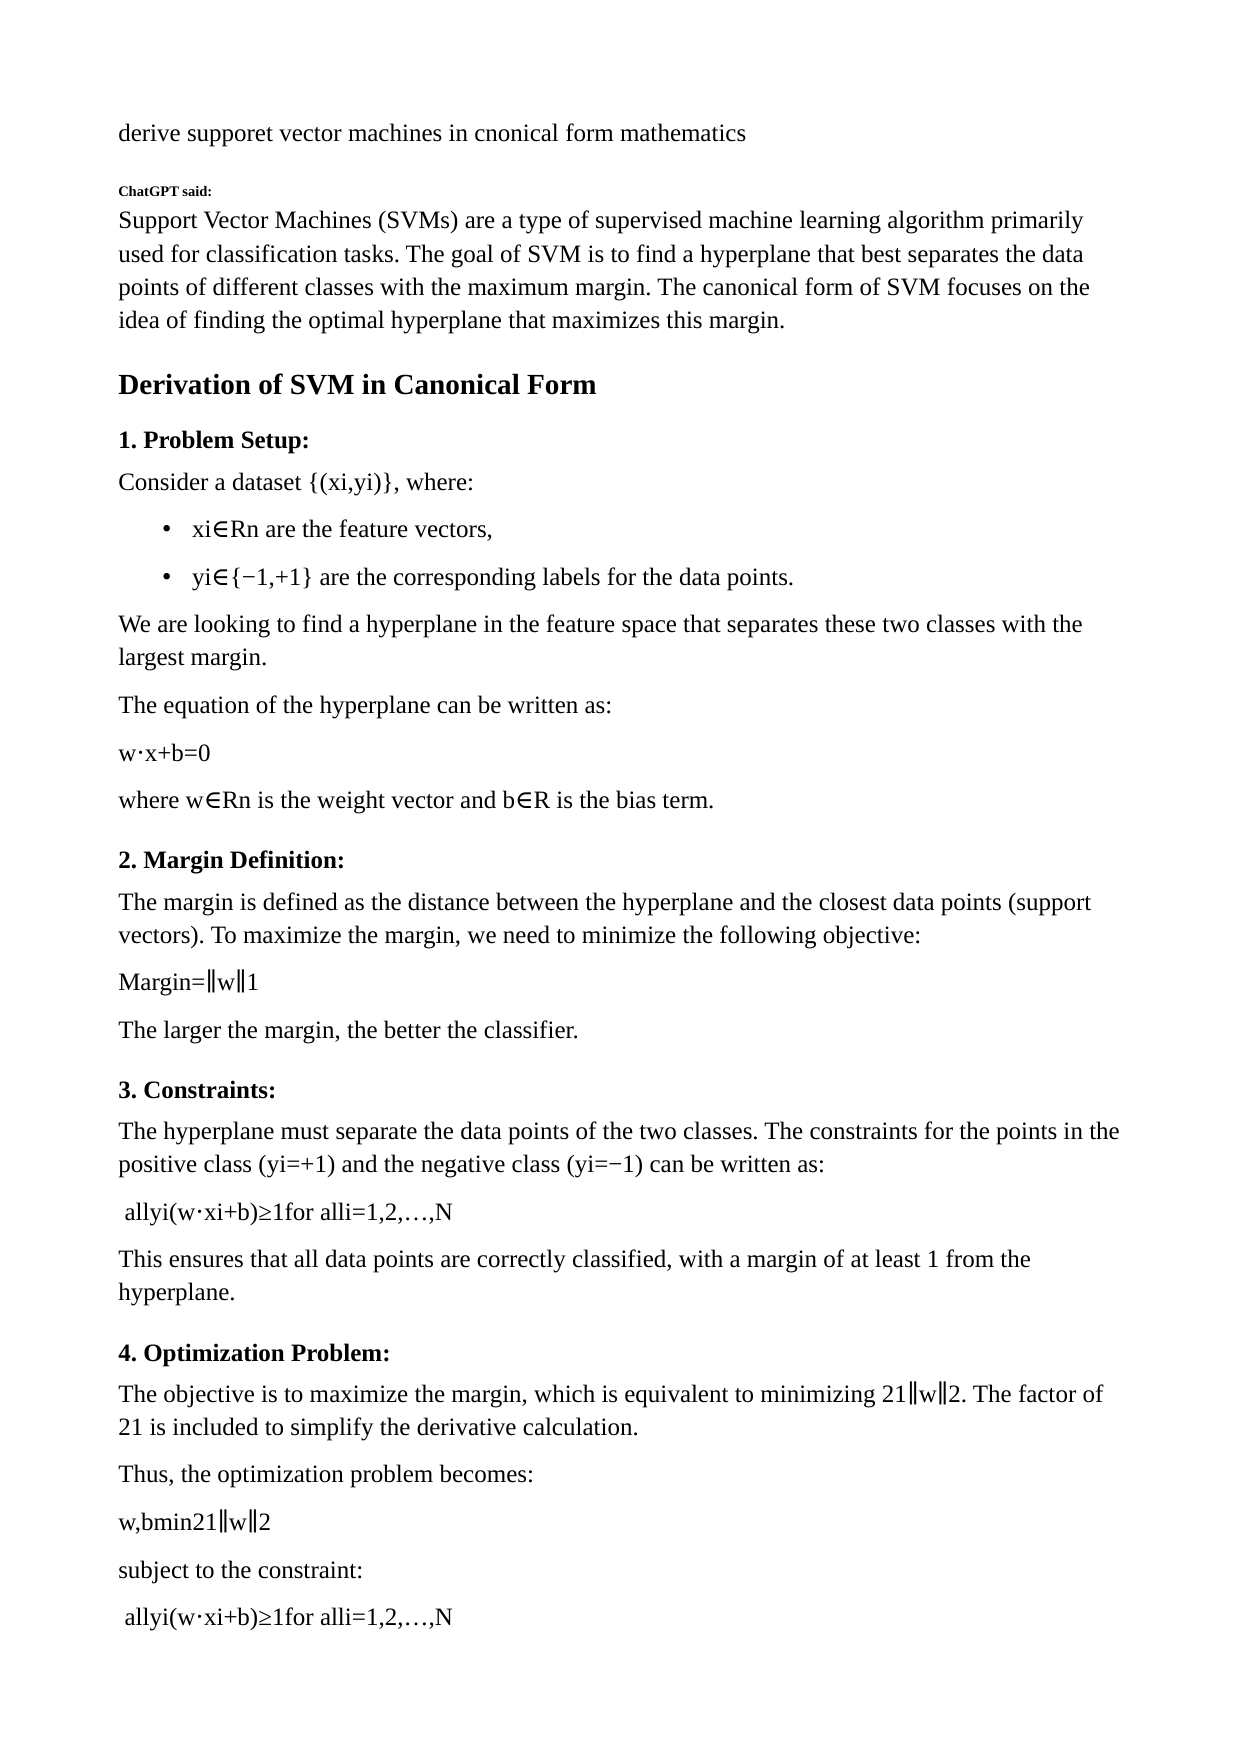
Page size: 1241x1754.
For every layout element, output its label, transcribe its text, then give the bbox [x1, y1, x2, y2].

text Consider a dataset {(xi​,yi​)}, where: [118, 467, 1122, 495]
text subject to the constraint: [118, 1555, 1122, 1583]
subtitle Derivation of SVM in Canonical Form [118, 367, 1122, 400]
text The objective is to maximize the margin, which is equivalent to minimizing 21​∥w∥2. The factor of 21​ is included to simplify the derivative calculation. [118, 1379, 1122, 1441]
subtitle 1. Problem Setup: [118, 425, 1122, 454]
text Margin=∥w∥1​ [118, 967, 1122, 996]
text derive supporet vector machines in cnonical form mathematics [118, 118, 1122, 147]
text where w∈Rn is the weight vector and b∈R is the bias term. [118, 785, 1122, 814]
text The hyperplane must separate the data points of the two classes. The constraints for the points in the positive class (yi​=+1) and the negative class (yi​=−1) can be written as: [118, 1116, 1122, 1178]
text Thus, the optimization problem becomes: [118, 1459, 1122, 1488]
text allyi​(w⋅xi​+b)≥1for alli=1,2,…,N [118, 1197, 1122, 1226]
text The margin is defined as the distance between the hyperplane and the closest data points (support vectors). To maximize the margin, we need to minimize the following objective: [118, 887, 1122, 948]
subtitle 4. Optimization Problem: [118, 1338, 1122, 1366]
text w⋅x+b=0 [118, 738, 1122, 766]
text This ensures that all data points are correctly classified, with a margin of at least 1 from the hyperplane. [118, 1244, 1122, 1306]
text Support Vector Machines (SVMs) are a type of supervised machine learning algorithm primarily used for classification tasks. The goal of SVM is to find a hyperplane that best separates the data points of different classes with the maximum margin. The canonical form of SVM focuses on the idea of finding the optimal hyperplane that maximizes this margin. [118, 206, 1122, 333]
subtitle ChatGPT said: [118, 183, 1122, 199]
text w,bmin​21​∥w∥2 [118, 1507, 1122, 1536]
subtitle 2. Margin Definition: [118, 845, 1122, 874]
list xi​∈Rn are the feature vectors, [162, 514, 1122, 543]
text The larger the margin, the better the classifier. [118, 1015, 1122, 1044]
list yi​∈{−1,+1} are the corresponding labels for the data points. [162, 562, 1122, 591]
text allyi​(w⋅xi​+b)≥1for alli=1,2,…,N [118, 1602, 1122, 1631]
text We are looking to find a hyperplane in the feature space that separates these two classes with the largest margin. [118, 609, 1122, 671]
subtitle 3. Constraints: [118, 1075, 1122, 1104]
text The equation of the hyperplane can be written as: [118, 690, 1122, 719]
